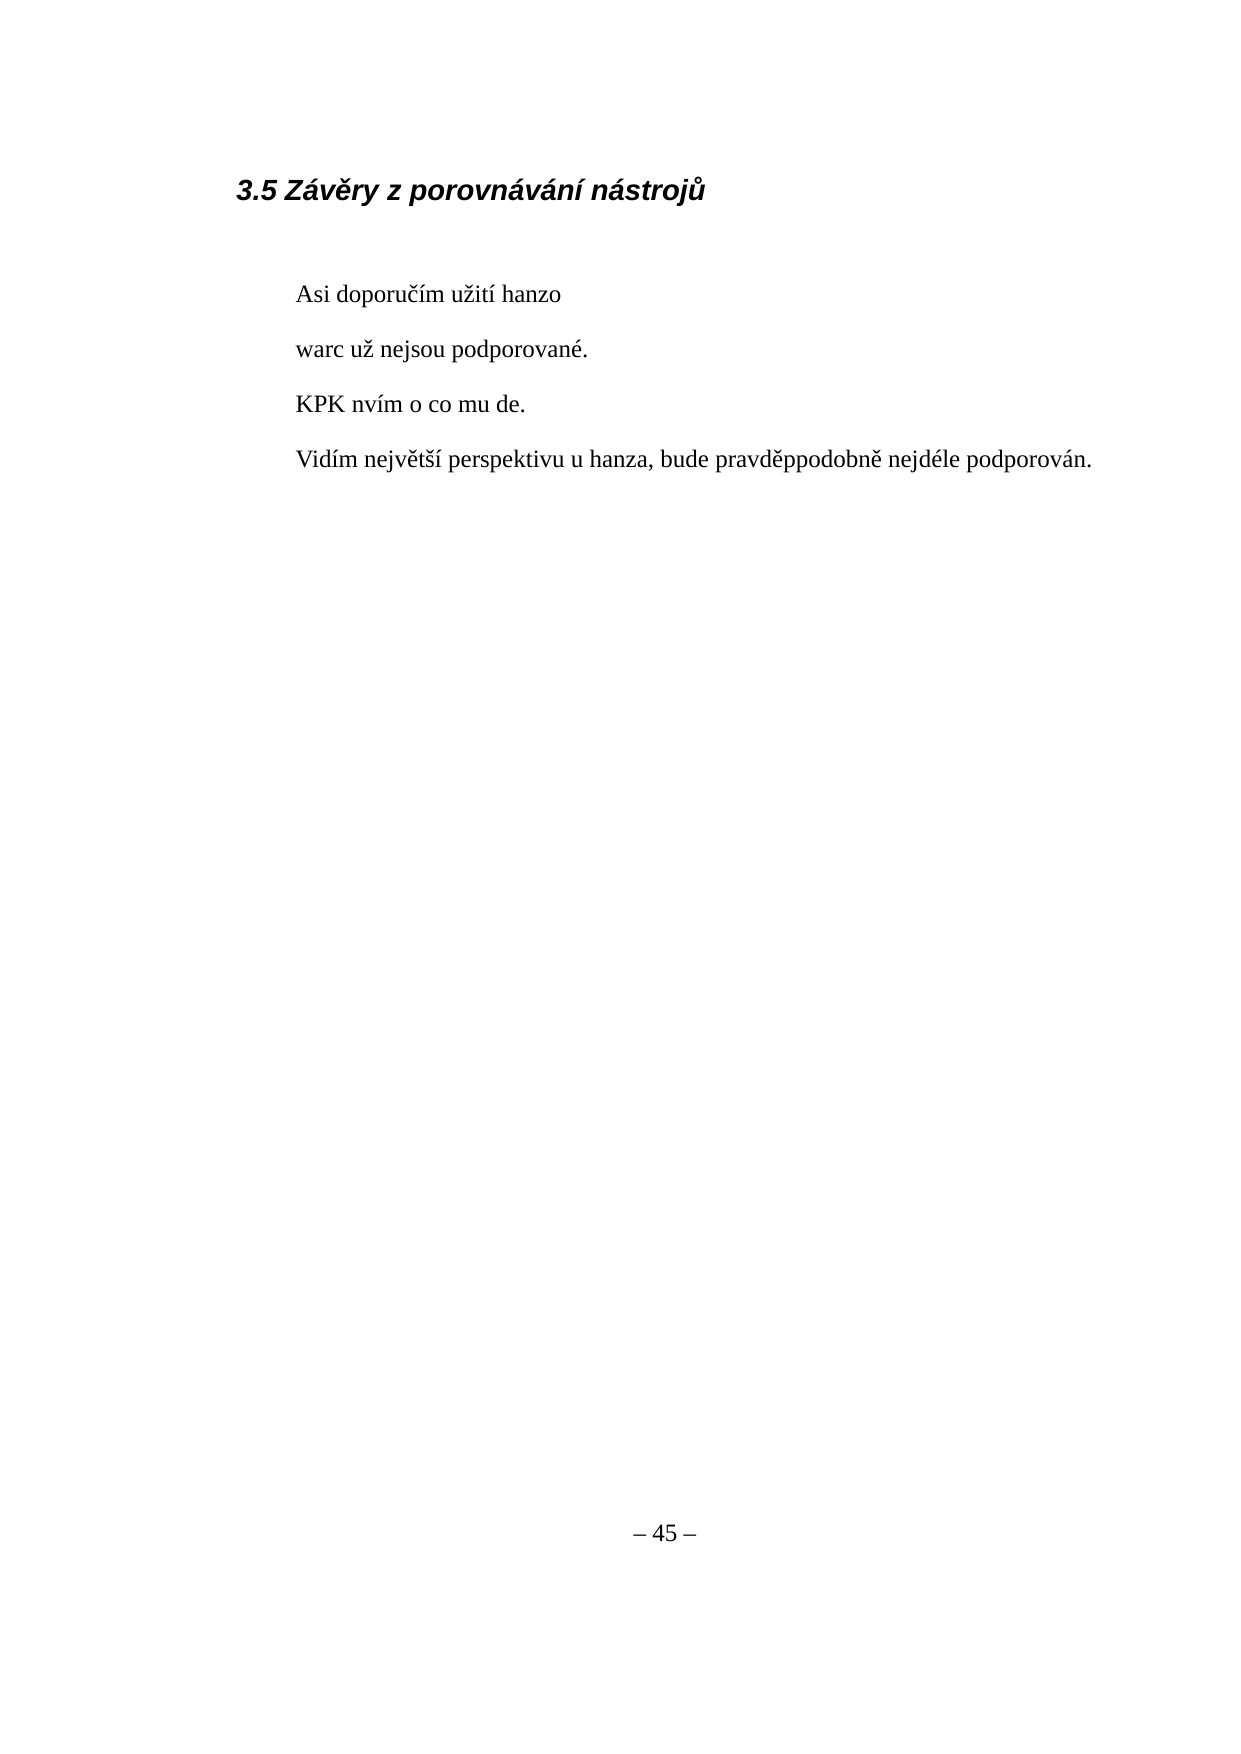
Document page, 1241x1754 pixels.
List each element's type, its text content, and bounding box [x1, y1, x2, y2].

text warc už nejsou podporované. [236, 334, 1093, 363]
subtitle 3.5 Závěry z porovnávání nástrojů [236, 173, 1093, 206]
text Vidím největší perspektivu u hanza, bude pravděppodobně nejdéle podporován. [236, 444, 1093, 473]
text KPK nvím o co mu de. [236, 389, 1093, 418]
text Asi doporučím užití hanzo [236, 279, 1093, 308]
